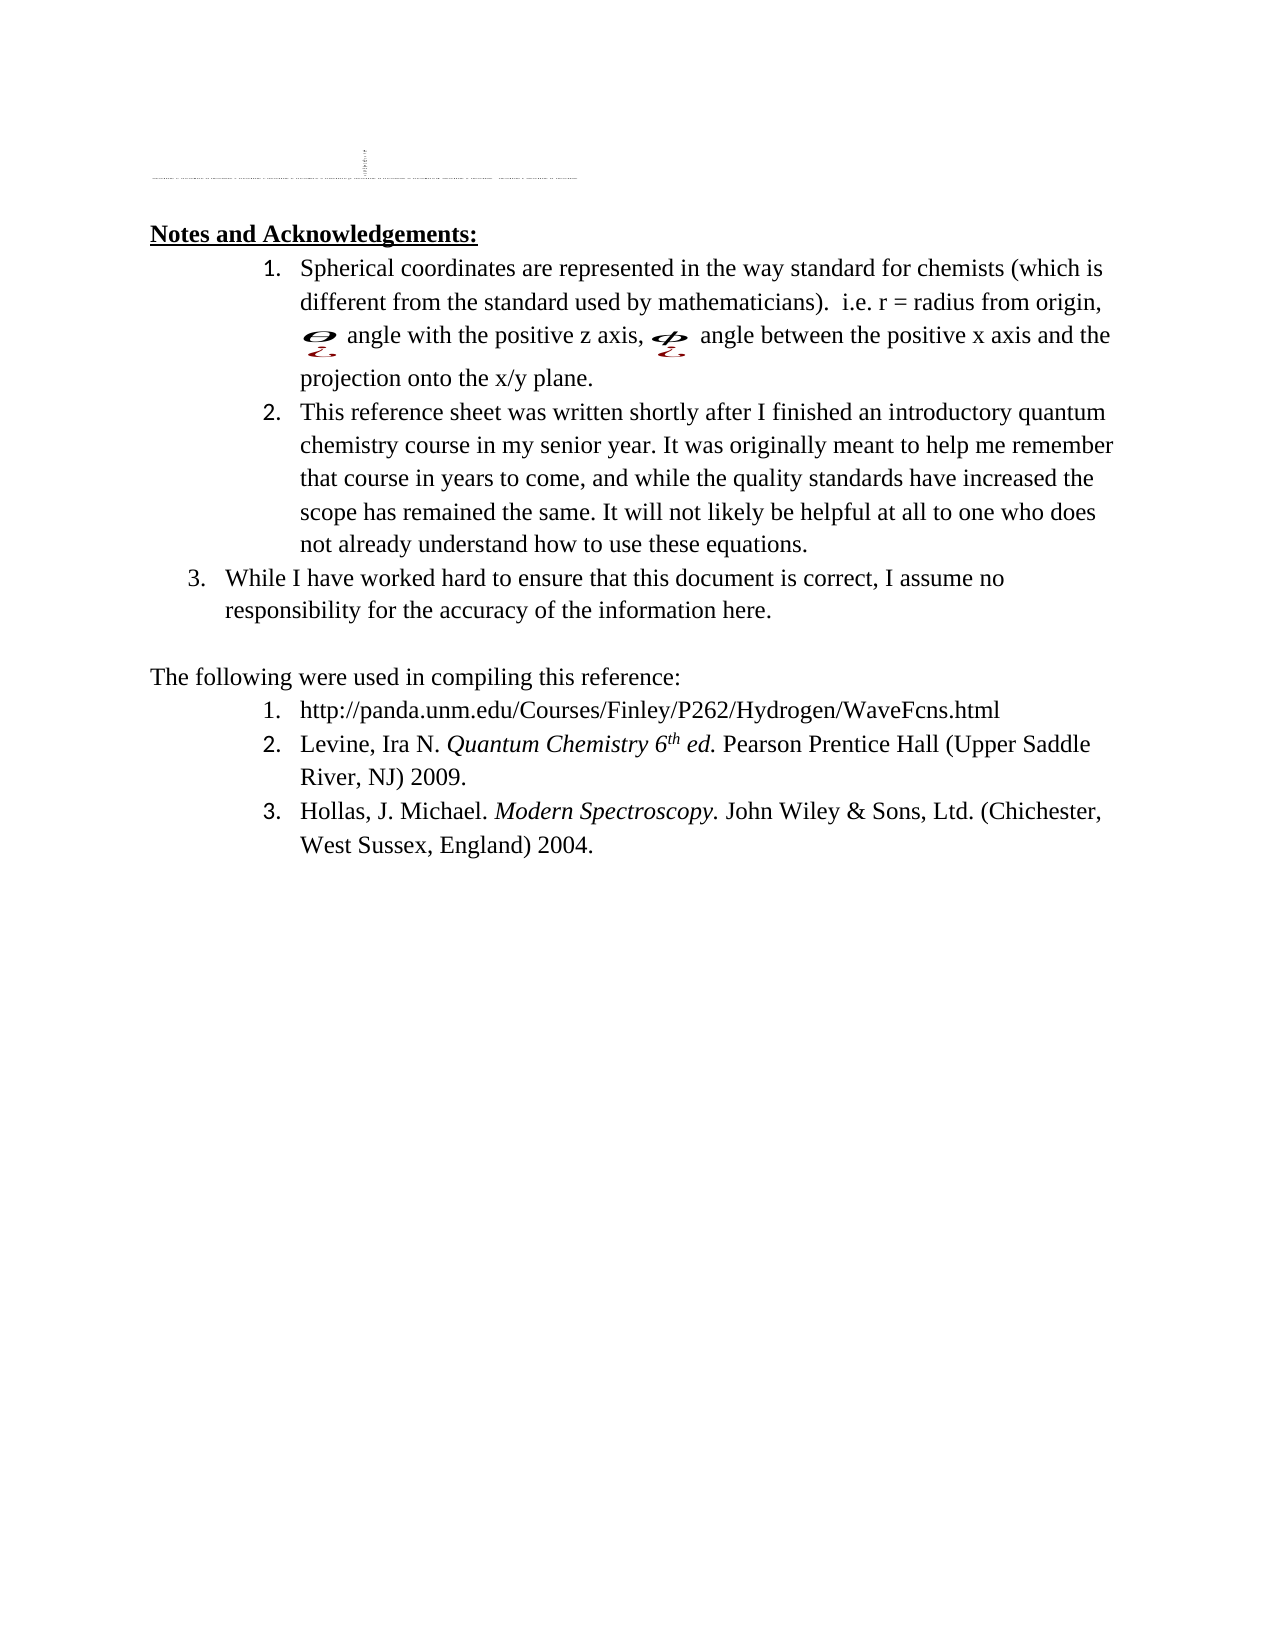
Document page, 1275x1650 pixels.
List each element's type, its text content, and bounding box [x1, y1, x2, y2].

list This reference sheet was written shortly after I finished an introductory quantum chemistry course in my senior year. It was originally meant to help me remember that course in years to come, and while the quality standards have increased the scope has remained the same. It will not likely be helpful at all to one who does not already understand how to use these equations. [262, 396, 1125, 558]
list While I have worked hard to ensure that this document is correct, I assume no responsibility for the accuracy of the information here. [187, 563, 1125, 624]
text The following were used in compiling this reference: [150, 662, 1125, 690]
list http://panda.unm.edu/Courses/Finley/P262/Hydrogen/WaveFcns.html [262, 695, 1125, 723]
list Spherical coordinates are represented in the way standard for chemists (which is different from the standard used by mathematicians). i.e. r = radius from origin, angle with the positive z axis, angle between the positive x axis and the projection onto the x/y plane. [262, 252, 1125, 391]
text Notes and Acknowledgements: [150, 219, 1125, 248]
list Hollas, J. Michael. Modern Spectroscopy. John Wiley & Sons, Ltd. (Chichester, West Sussex, England) 2004. [262, 796, 1125, 859]
list Levine, Ira N. Quantum Chemistry 6th ed. Pearson Prentice Hall (Upper Saddle River, NJ) 2009. [262, 728, 1125, 791]
